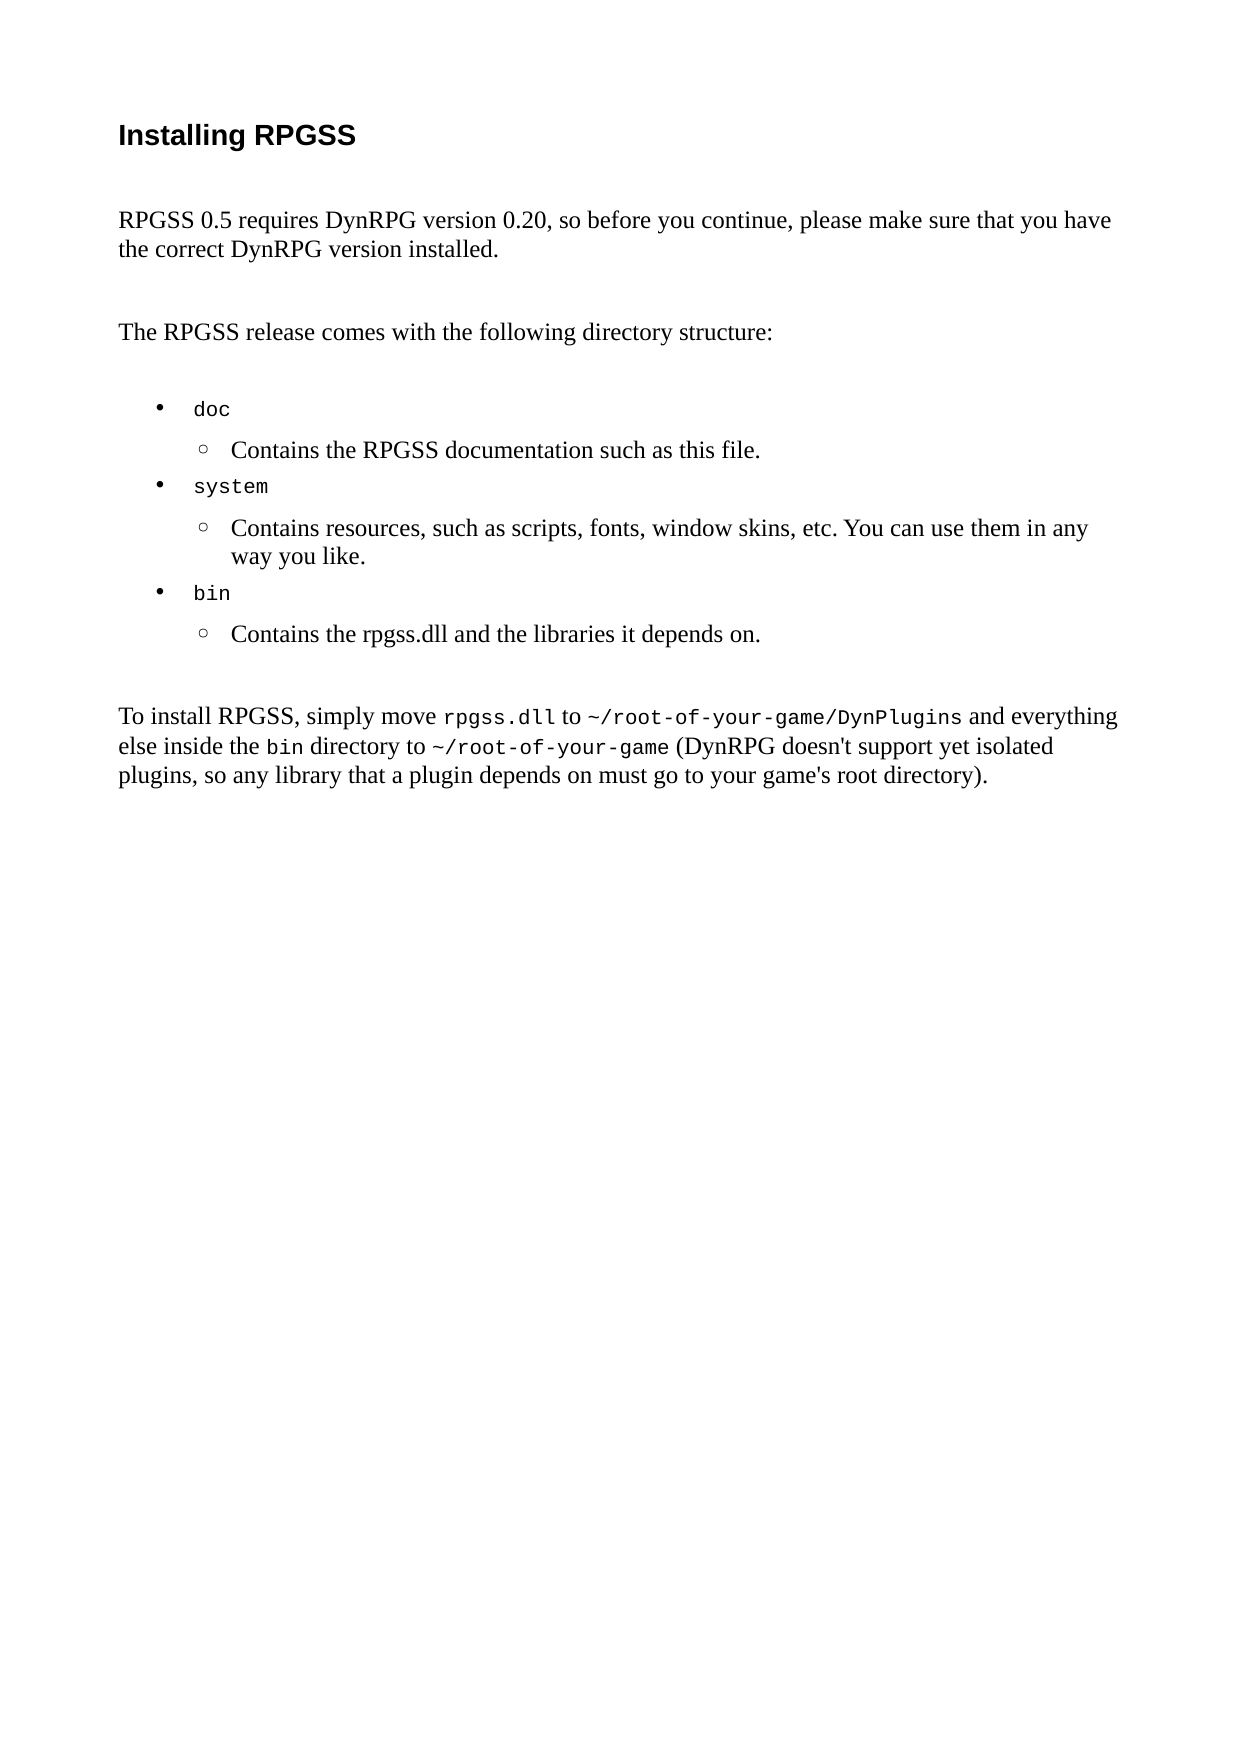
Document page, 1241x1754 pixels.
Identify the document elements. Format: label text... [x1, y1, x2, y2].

list Contains the RPGSS documentation such as this file. [193, 435, 1122, 464]
list Contains the rpgss.dll and the libraries it depends on. [193, 619, 1122, 648]
list bin [156, 583, 1122, 606]
subtitle Installing RPGSS [118, 118, 1122, 152]
list Contains resources, such as scripts, fonts, window skins, etc. You can use them in any way you like. [193, 513, 1122, 570]
text The RPGSS release comes with the following directory structure: [118, 317, 1122, 345]
list doc [156, 399, 1122, 423]
text To install RPGSS, simply move rpgss.dll to ~/root-of-your-game/DynPlugins and everything else inside the bin directory to ~/root-of-your-game (DynRPG doesn't support yet isolated plugins, so any library that a plugin depends on must go to your game's root directory). [118, 701, 1122, 789]
text RPGSS 0.5 requires DynRPG version 0.20, so before you continue, please make sure that you have the correct DynRPG version installed. [118, 205, 1122, 263]
list system [156, 477, 1122, 500]
